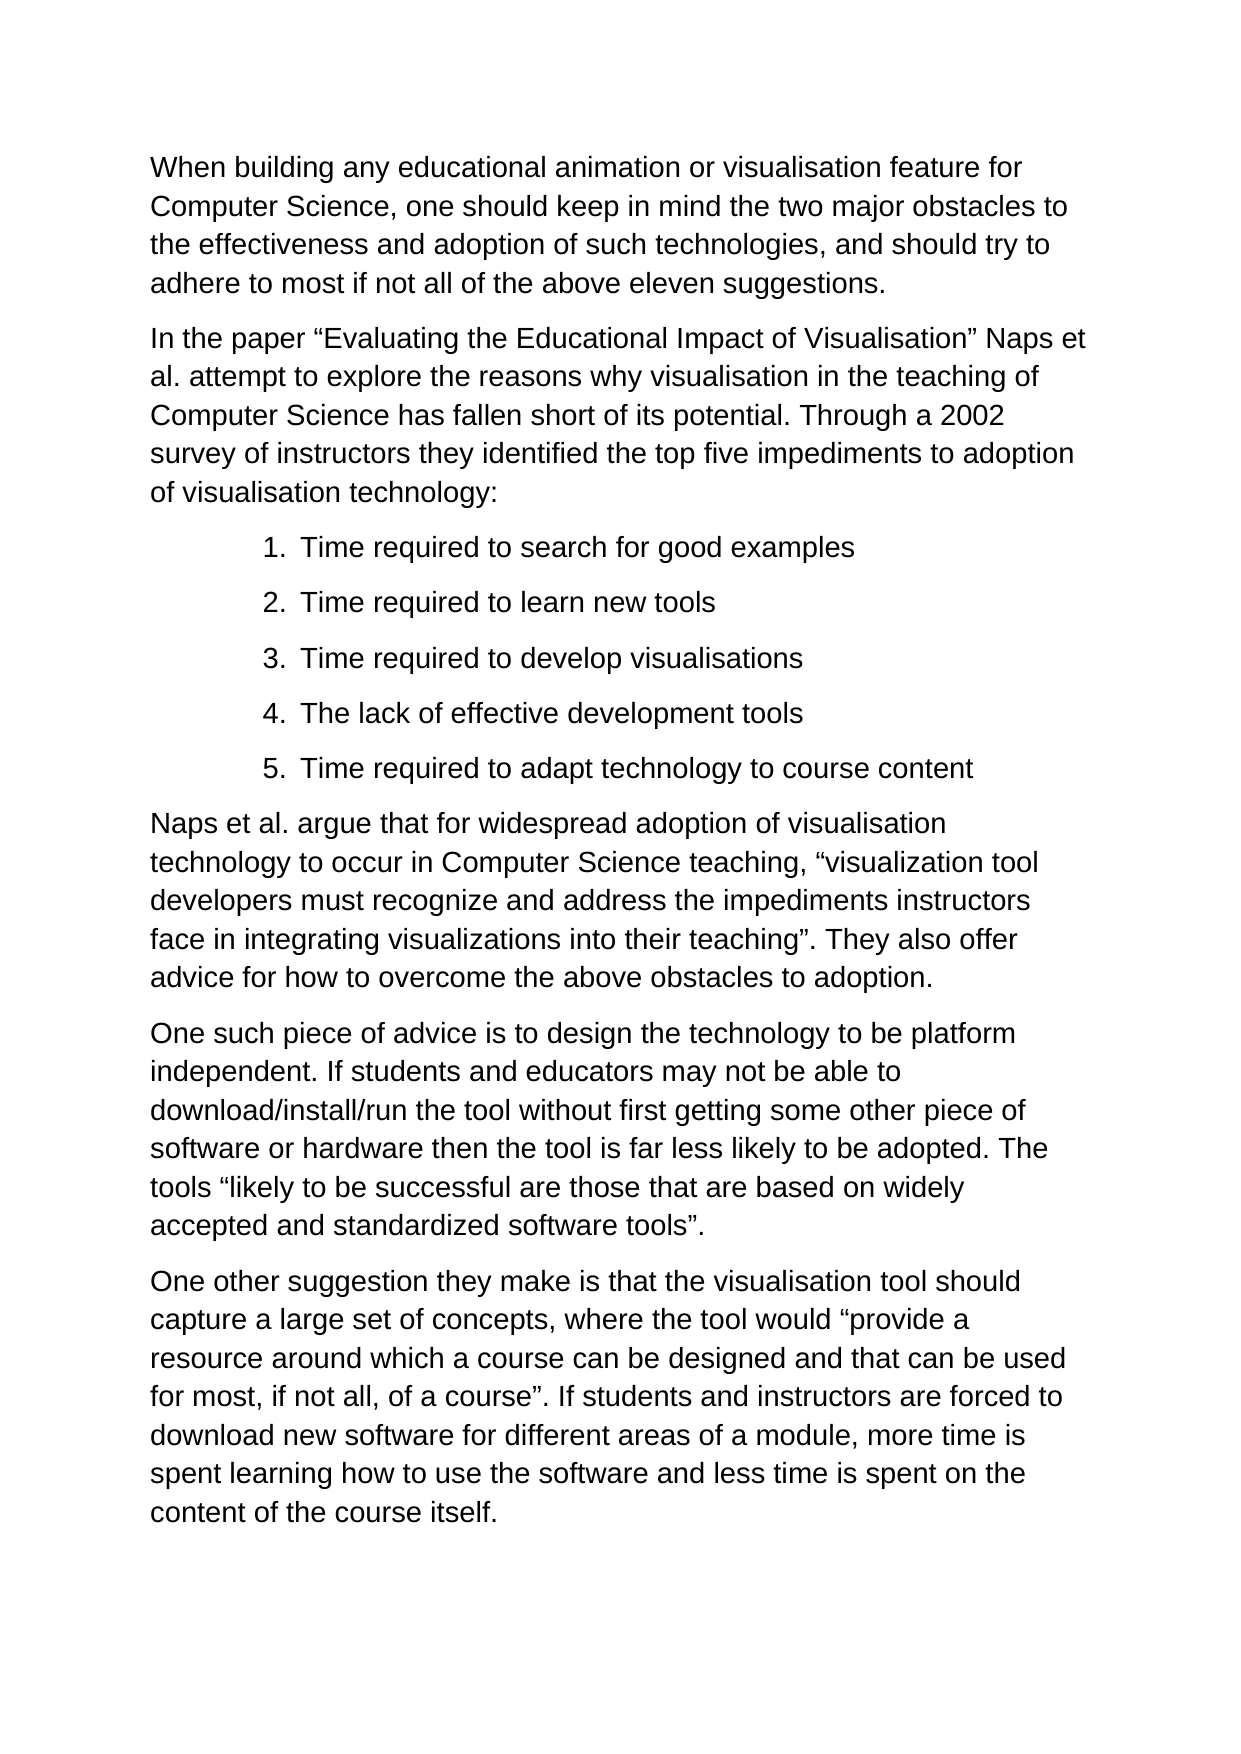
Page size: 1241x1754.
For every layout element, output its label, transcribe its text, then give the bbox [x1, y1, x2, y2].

list Time required to learn new tools [262, 585, 1090, 619]
list Time required to adapt technology to course content [262, 751, 1090, 784]
list Time required to search for good examples [262, 530, 1090, 564]
text Naps et al. argue that for widespread adoption of visualisation technology to occur in Computer Science teaching, “visualization tool developers must recognize and address the impediments instructors face in integrating visualizations into their teaching”. They also offer advice for how to overcome the above obstacles to adoption. [150, 806, 1090, 994]
text In the paper “Evaluating the Educational Impact of Visualisation” Naps et al. attempt to explore the reasons why visualisation in the teaching of Computer Science has fallen short of its potential. Through a 2002 survey of instructors they identified the top five impediments to adoption of visualisation technology: [150, 321, 1090, 508]
text One other suggestion they make is that the visualisation tool should capture a large set of concepts, where the tool would “provide a resource around which a course can be designed and that can be used for most, if not all, of a course”. If students and instructors are forced to download new software for different areas of a module, more time is spent learning how to use the software and less time is spent on the content of the course itself. [150, 1263, 1090, 1528]
list The lack of effective development tools [262, 696, 1090, 729]
list Time required to develop visualisations [262, 641, 1090, 674]
text When building any educational animation or visualisation feature for Computer Science, one should keep in mind the two major obstacles to the effectiveness and adoption of such technologies, and should try to adhere to most if not all of the above eleven suggestions. [150, 150, 1090, 299]
text One such piece of advice is to design the technology to be platform independent. If students and educators may not be able to download/install/run the tool without first getting some other piece of software or hardware then the tool is far less likely to be adopted. The tools “likely to be successful are those that are based on widely accepted and standardized software tools”. [150, 1016, 1090, 1242]
